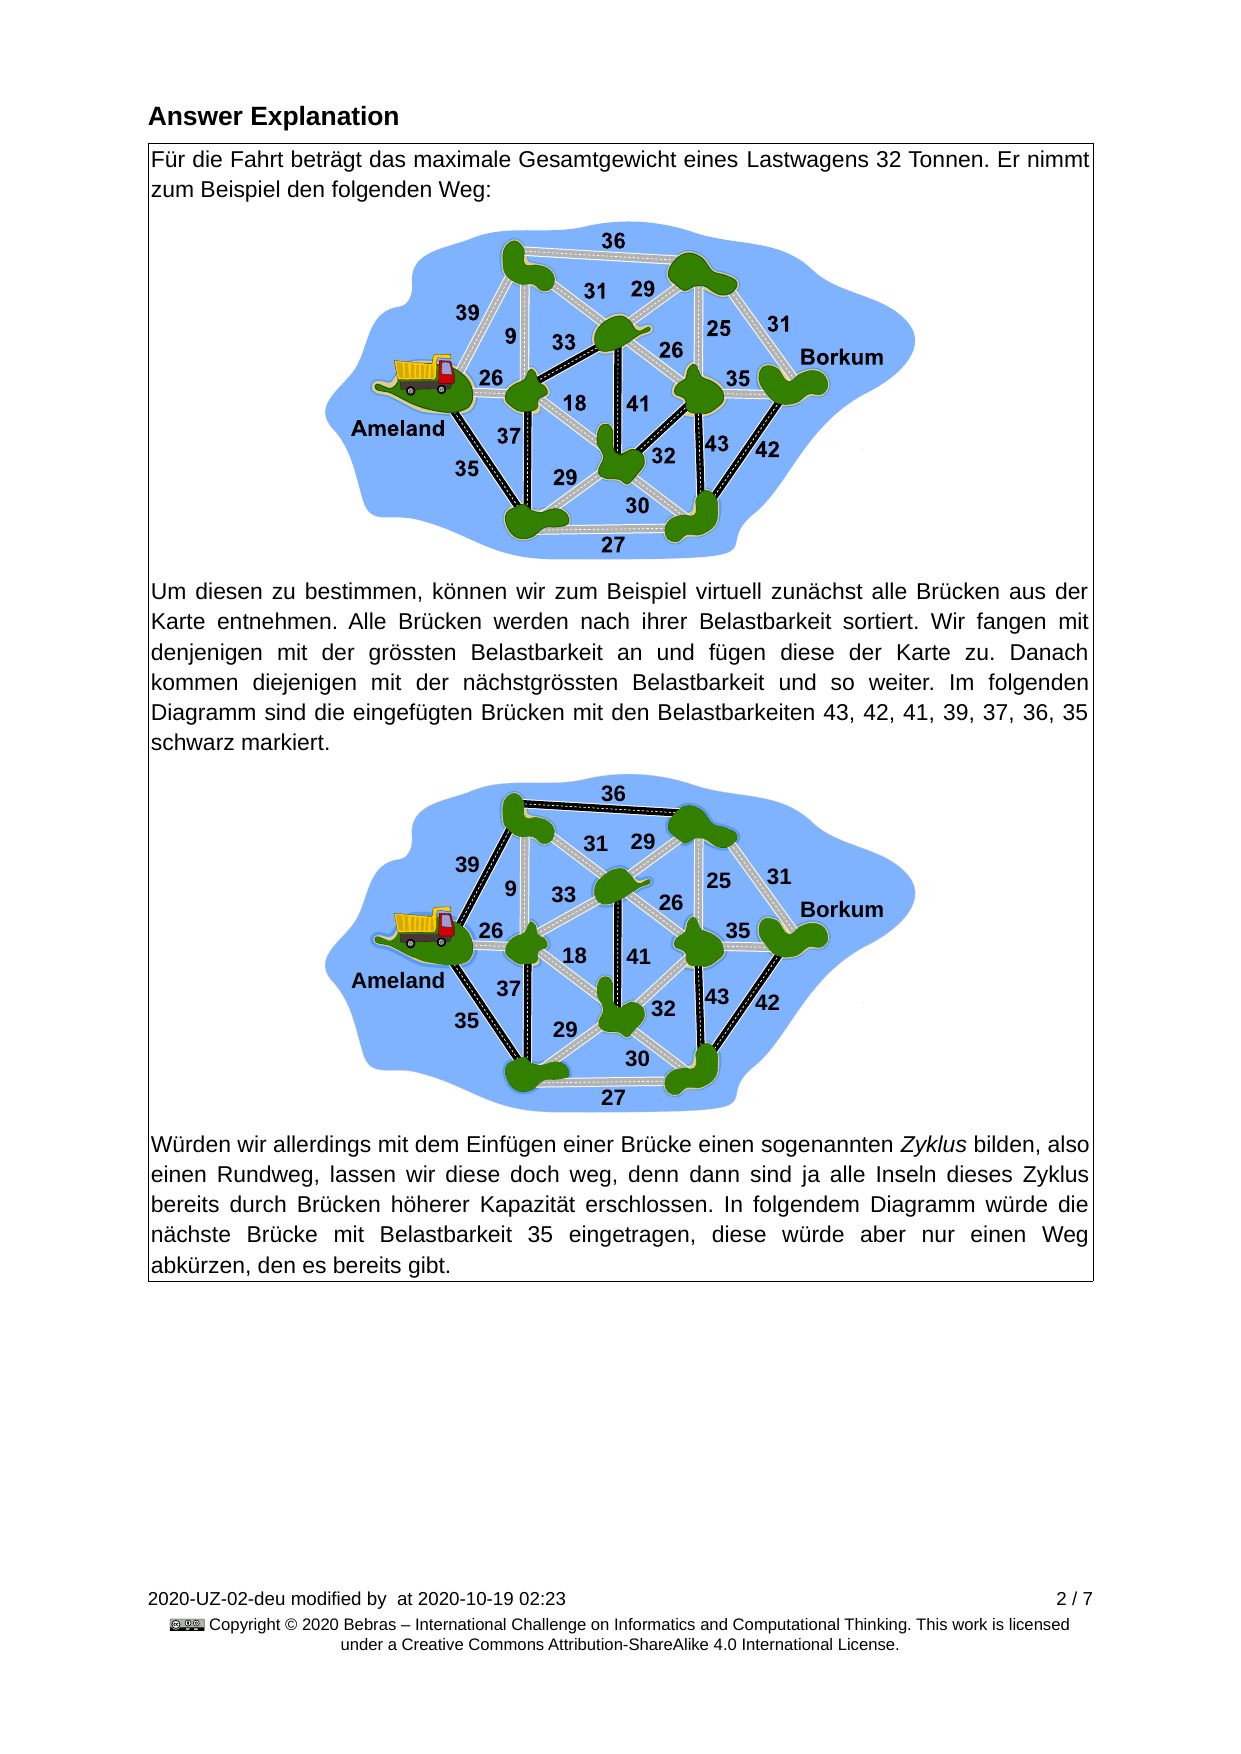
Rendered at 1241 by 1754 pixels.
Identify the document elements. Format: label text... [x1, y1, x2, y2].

text Für die Fahrt beträgt das maximale Gesamtgewicht eines Lastwagens 32 Tonnen. Er nimmt zum Beispiel den folgenden Weg: [149, 144, 1093, 203]
text Um diesen zu bestimmen, können wir zum Beispiel virtuell zunächst alle Brücken aus der Karte entnehmen. Alle Brücken werden nach ihrer Belastbarkeit sortiert. Wir fangen mit denjenigen mit der grössten Belastbarkeit an und fügen diese der Karte zu. Danach kommen diejenigen mit der nächstgrössten Belastbarkeit und so weiter. Im folgenden Diagramm sind die eingefügten Brücken mit den Belastbarkeiten 43, 42, 41, 39, 37, 36, 35 schwarz markiert. [149, 575, 1093, 756]
text Würden wir allerdings mit dem Einfügen einer Brücke einen sogenannten Zyklus bilden, also einen Rundweg, lassen wir diese doch weg, denn dann sind ja alle Inseln dieses Zyklus bereits durch Brücken höherer Kapazität erschlossen. In folgendem Diagramm würde die nächste Brücke mit Belastbarkeit 35 eingetragen, diese würde aber nur einen Weg abkürzen, den es bereits gibt. [149, 1128, 1093, 1281]
subtitle Answer Explanation [148, 100, 1093, 131]
